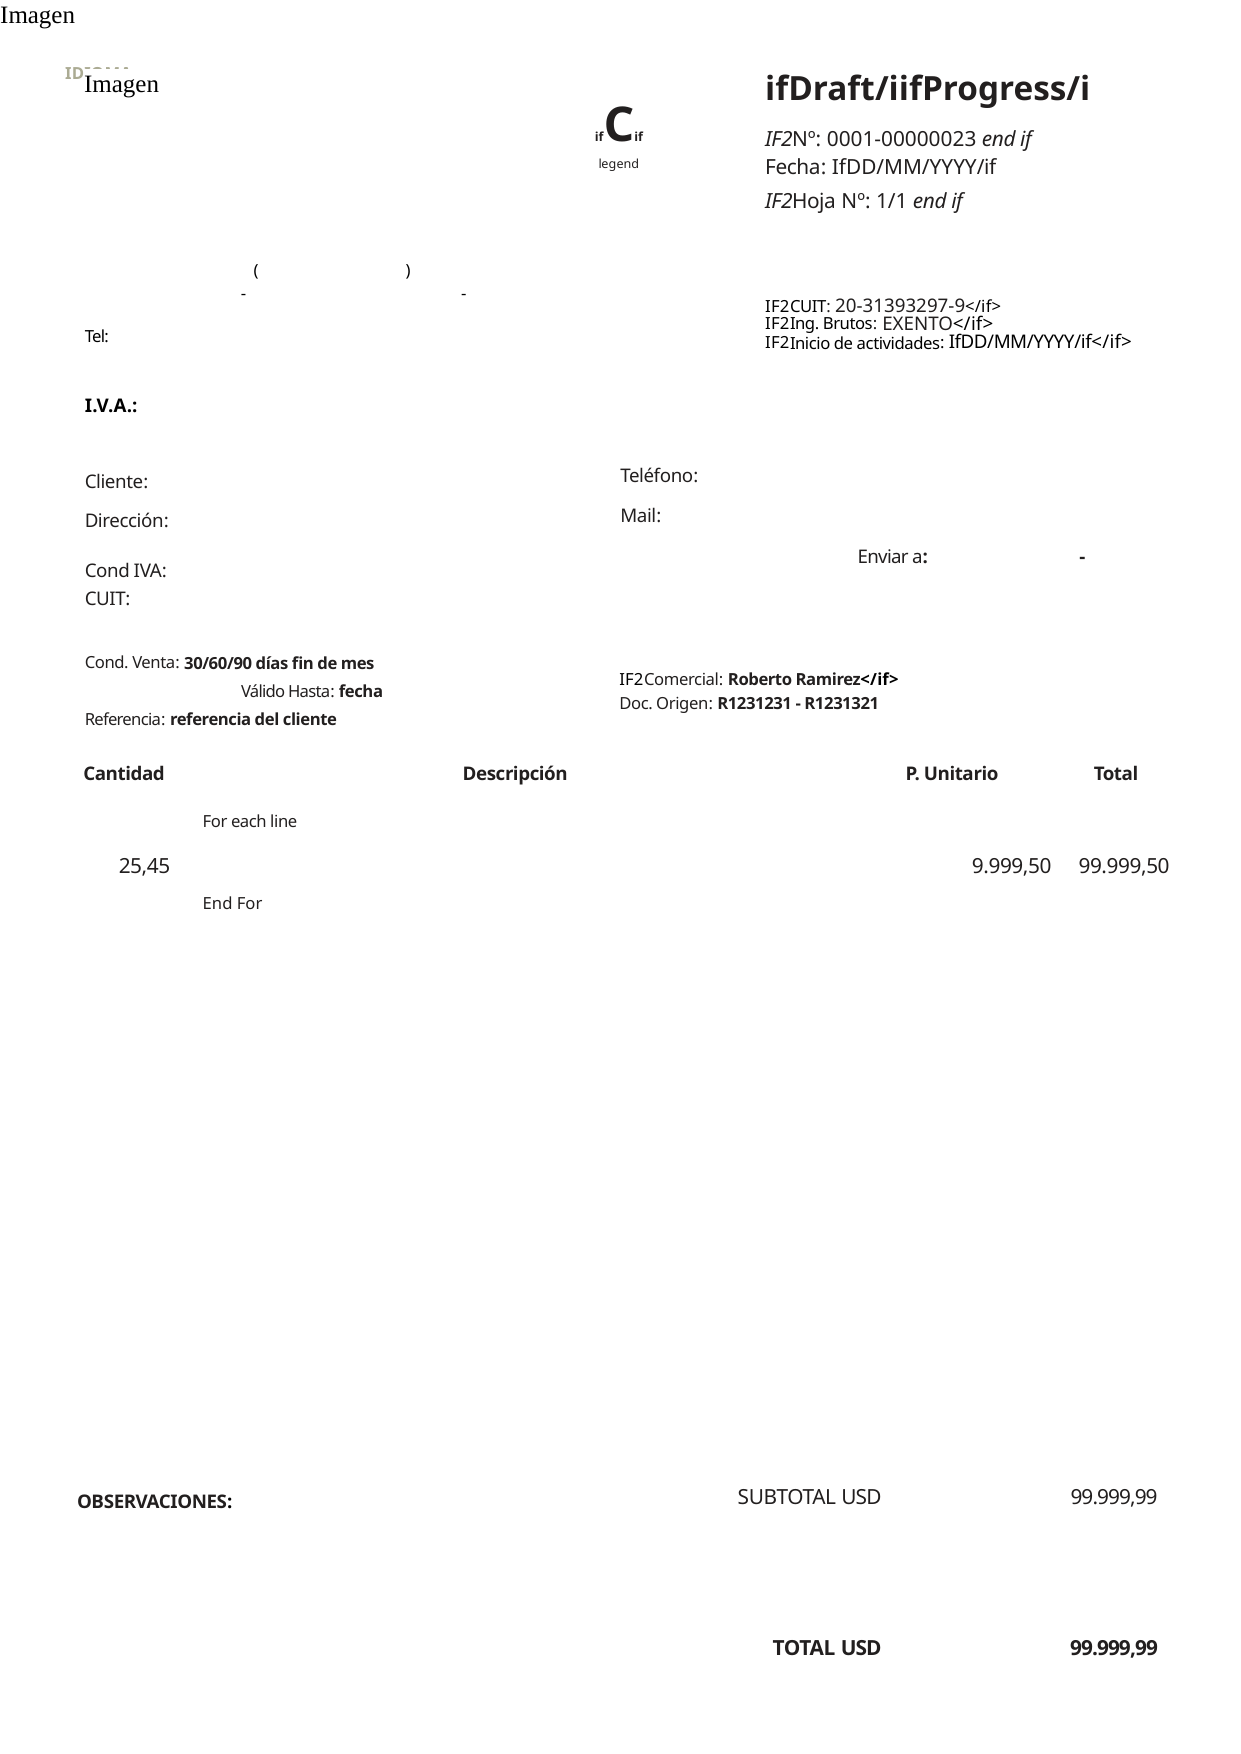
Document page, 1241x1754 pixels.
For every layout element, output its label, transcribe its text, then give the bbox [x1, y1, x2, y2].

table_cell [848, 886, 1057, 926]
table_cell <line.name> [183, 844, 847, 886]
table_header [1057, 804, 1175, 844]
table_cell [1057, 886, 1175, 926]
table_header For each line [183, 804, 847, 844]
table_header [848, 804, 1057, 844]
table_cell End For [183, 886, 847, 926]
table_cell [65, 886, 183, 926]
table_header [65, 804, 183, 844]
table_cell 99.999,50 [1057, 844, 1175, 886]
table_cell 9.999,50 [848, 844, 1057, 886]
table_cell 25,45 [65, 844, 183, 886]
